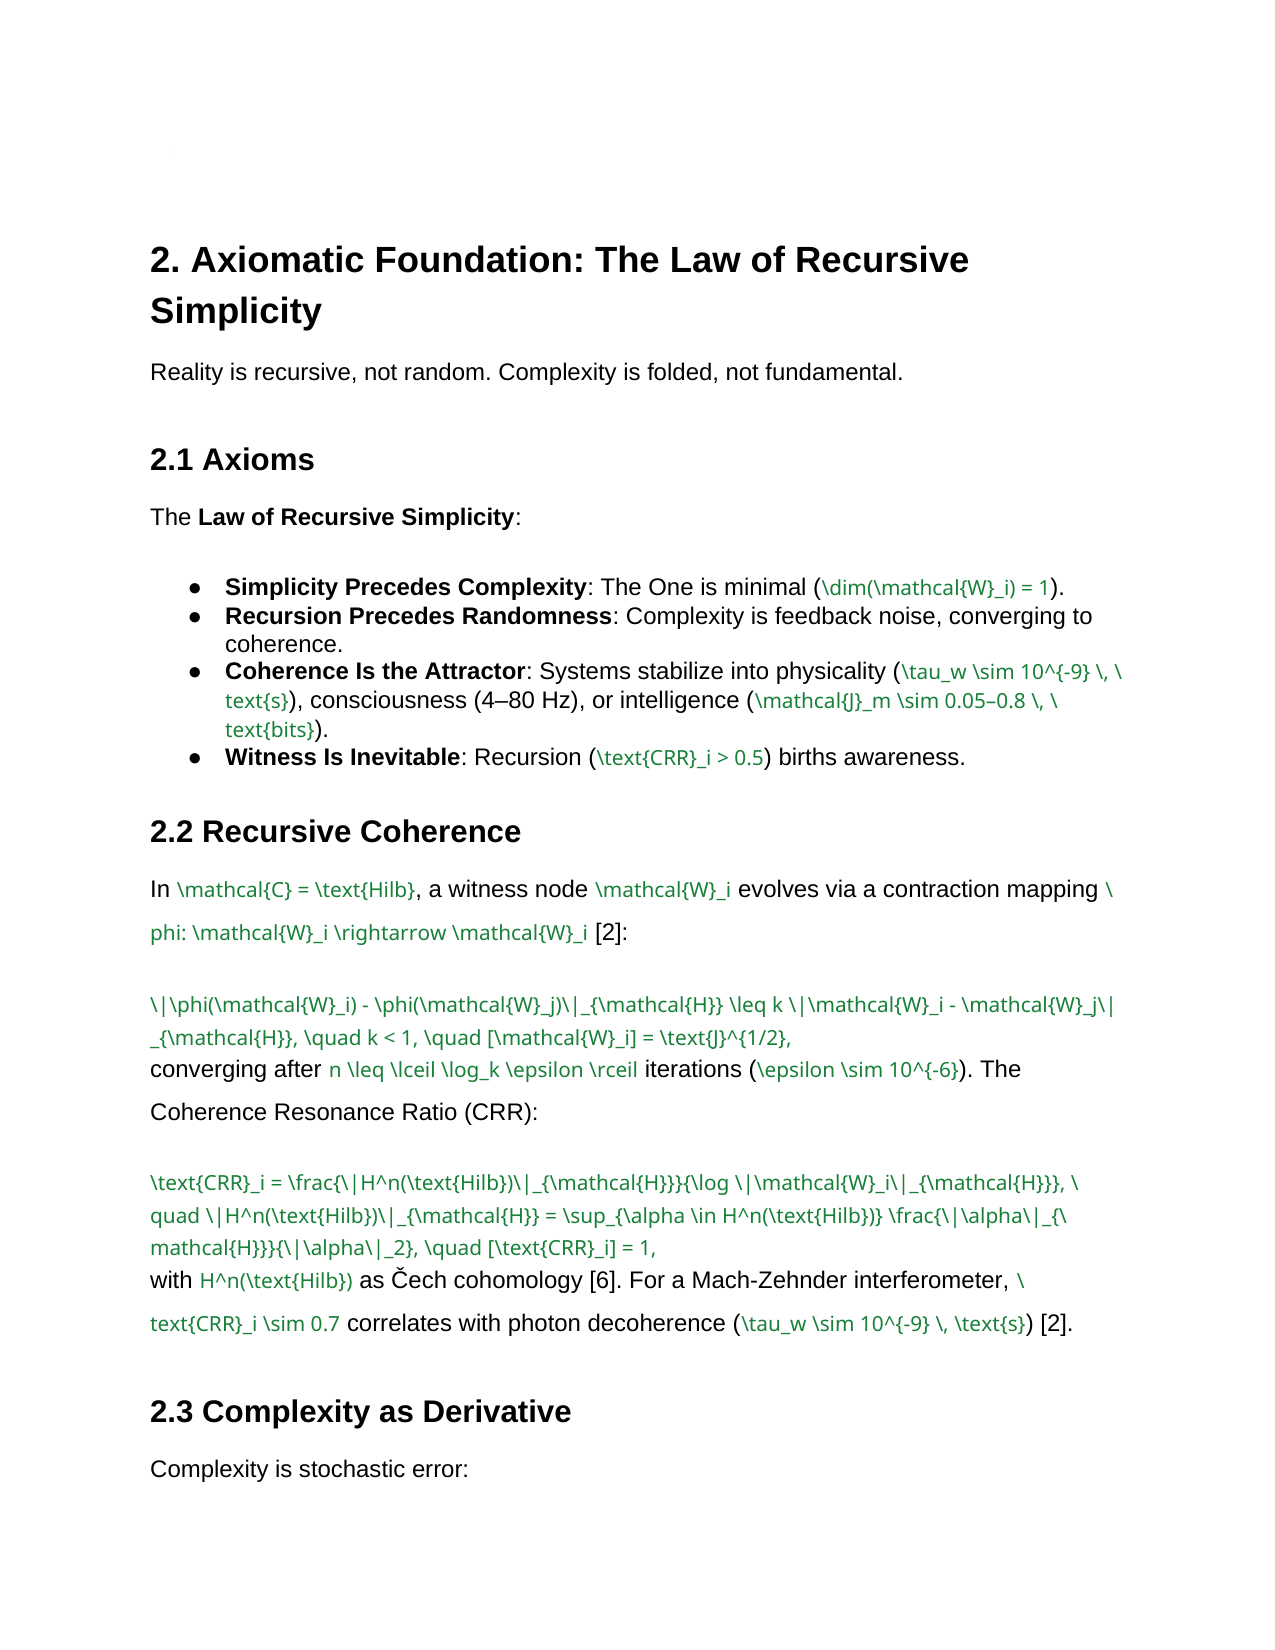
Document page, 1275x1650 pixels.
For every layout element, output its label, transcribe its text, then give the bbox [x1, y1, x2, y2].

text \|\phi(\mathcal{W}_i) - \phi(\mathcal{W}_j)\|_{\mathcal{H}} \leq k \|\mathcal{W}_i - \mathcal{W}_j\|_{\mathcal{H}}, \quad k < 1, \quad [\mathcal{W}_i] = \text{J}^{1/2}, [150, 990, 1125, 1051]
text 2.3 Complexity as Derivative [150, 1393, 1125, 1429]
text 2.2 Recursive Coherence [150, 813, 1125, 849]
text 2.1 Axioms [150, 441, 1125, 477]
text \text{CRR}_i = \frac{\|H^n(\text{Hilb})\|_{\mathcal{H}}}{\log \|\mathcal{W}_i\|_{\mathcal{H}}}, \quad \|H^n(\text{Hilb})\|_{\mathcal{H}} = \sup_{\alpha \in H^n(\text{Hilb})} \frac{\|\alpha\|_{\mathcal{H}}}{\|\alpha\|_2}, \quad [\text{CRR}_i] = 1, [150, 1168, 1125, 1262]
text with H^n(\text{Hilb}) as Čech cohomology [6]. For a Mach-Zehnder interferometer, \text{CRR}_i \sim 0.7 correlates with photon decoherence (\tau_w \sim 10^{-9} \, \text{s}) [2]. [150, 1266, 1125, 1338]
text converging after n \leq \lceil \log_k \epsilon \rceil iterations (\epsilon \sim 10^{-6}). The Coherence Resonance Ratio (CRR): [150, 1055, 1125, 1125]
list Simplicity Precedes Complexity: The One is minimal (\dim(\mathcal{W}_i) = 1). [187, 573, 1125, 602]
list Coherence Is the Attractor: Systems stabilize into physicality (\tau_w \sim 10^{-9} \, \text{s}), consciousness (4–80 Hz), or intelligence (\mathcal{J}_m \sim 0.05–0.8 \, \text{bits}). [187, 657, 1125, 743]
text Reality is recursive, not random. Complexity is folded, not fundamental. [150, 358, 1125, 386]
text In \mathcal{C} = \text{Hilb}, a witness node \mathcal{W}_i evolves via a contraction mapping \phi: \mathcal{W}_i \rightarrow \mathcal{W}_i [2]: [150, 875, 1125, 947]
text 2. Axiomatic Foundation: The Law of Recursive Simplicity [150, 238, 1125, 331]
list Witness Is Inevitable: Recursion (\text{CRR}_i > 0.5) births awareness. [187, 743, 1125, 772]
text Complexity is stochastic error: [150, 1455, 1125, 1483]
list Recursion Precedes Randomness: Complexity is feedback noise, converging to coherence. [187, 602, 1125, 657]
text The Law of Recursive Simplicity: [150, 503, 1125, 530]
